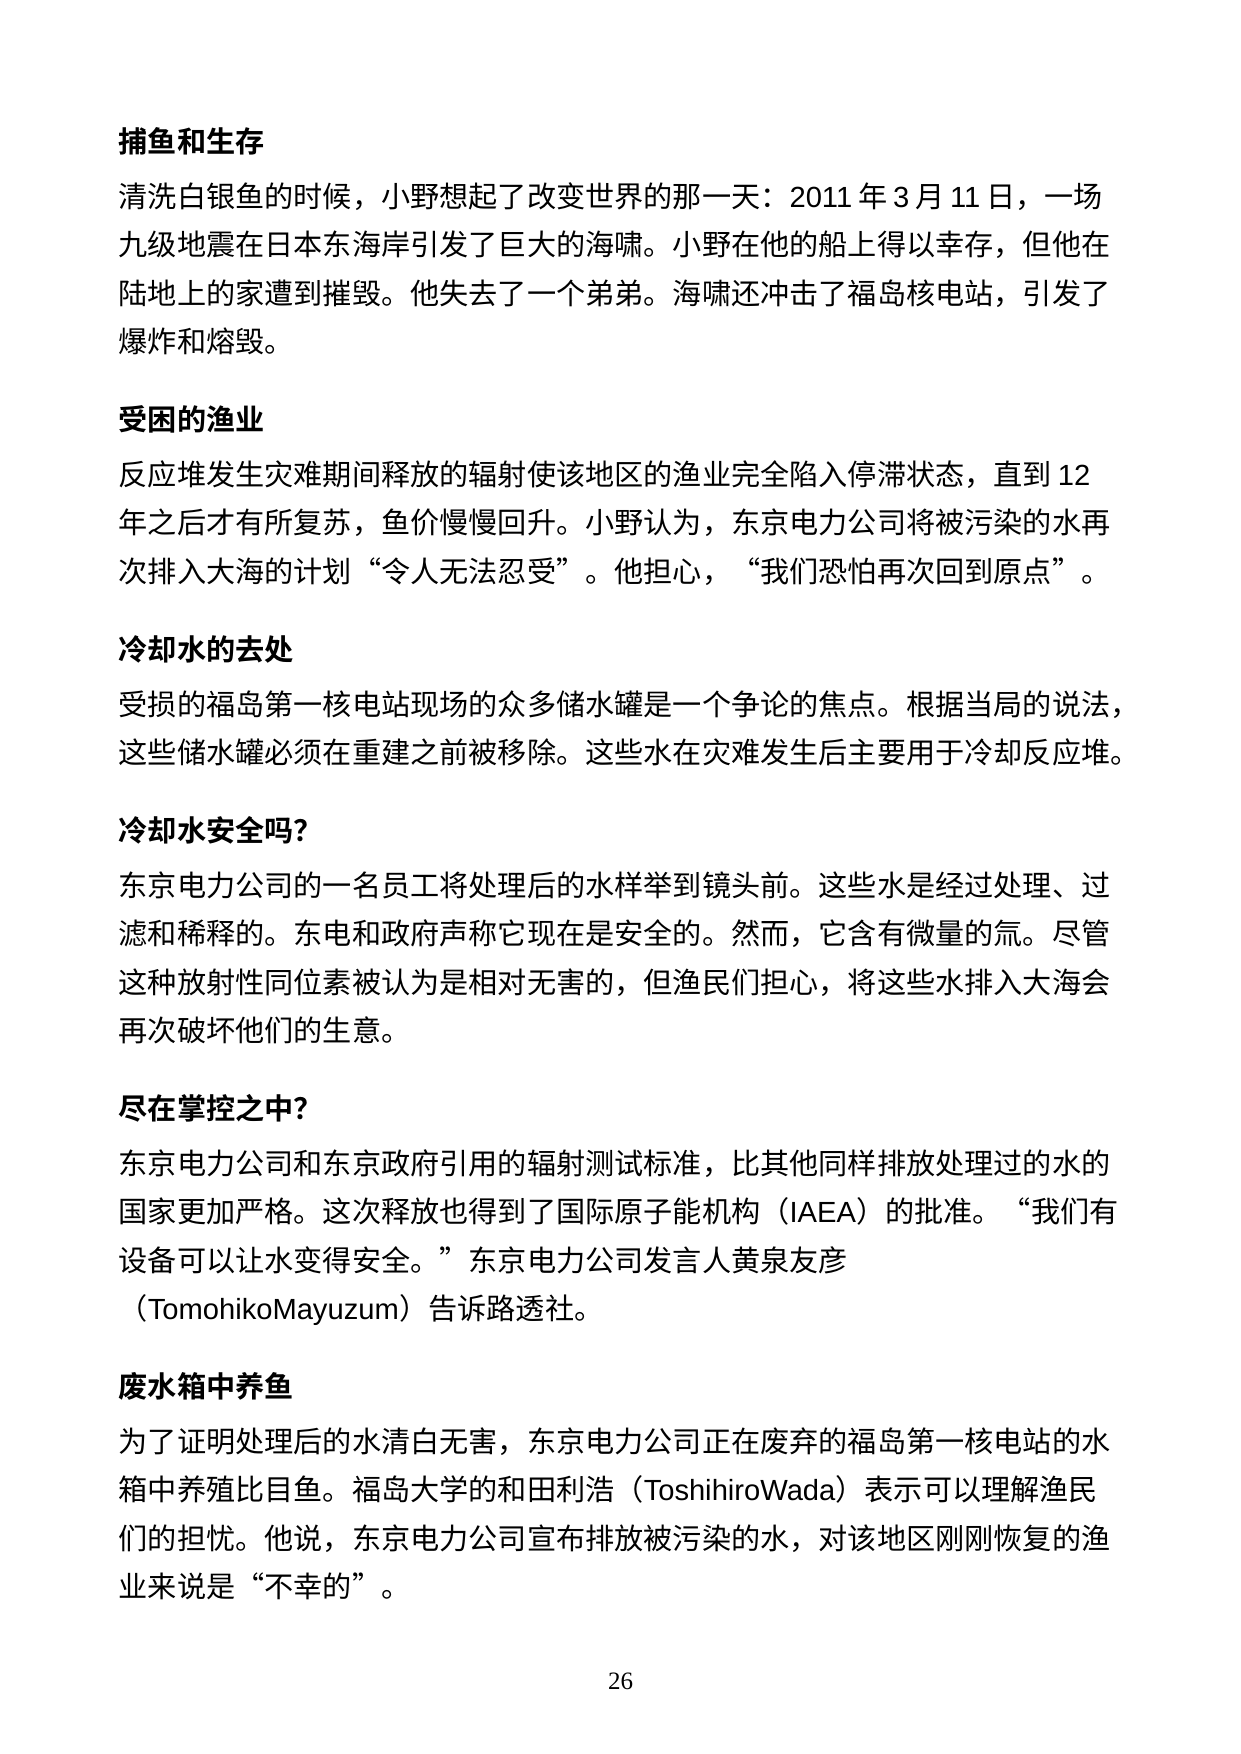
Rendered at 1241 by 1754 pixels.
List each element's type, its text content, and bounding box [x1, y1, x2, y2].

text 为了证明处理后的水清白无害，东京电力公司正在废弃的福岛第一核电站的水箱中养殖比目鱼。福岛大学的和田利浩（ToshihiroWada）表示可以理解渔民们的担忧。他说，东京电力公司宣布排放被污染的水，对该地区刚刚恢复的渔业来说是“不幸的”。 [118, 1418, 1122, 1606]
subtitle 受困的渔业 [118, 397, 1122, 439]
subtitle 捕鱼和生存 [118, 118, 1122, 161]
text 受损的福岛第一核电站现场的众多储水罐是一个争论的焦点。根据当局的说法，这些储水罐必须在重建之前被移除。这些水在灾难发生后主要用于冷却反应堆。 [118, 681, 1122, 772]
subtitle 废水箱中养鱼 [118, 1363, 1122, 1406]
subtitle 冷却水的去处 [118, 626, 1122, 668]
text 东京电力公司的一名员工将处理后的水样举到镜头前。这些水是经过处理、过滤和稀释的。东电和政府声称它现在是安全的。然而，它含有微量的氚。尽管这种放射性同位素被认为是相对无害的，但渔民们担心，将这些水排入大海会再次破坏他们的生意。 [118, 862, 1122, 1050]
subtitle 尽在掌控之中？ [118, 1085, 1122, 1128]
text 东京电力公司和东京政府引用的辐射测试标准，比其他同样排放处理过的水的国家更加严格。这次释放也得到了国际原子能机构（IAEA）的批准。“我们有设备可以让水变得安全。”东京电力公司发言人黄泉友彦（TomohikoMayuzum）告诉路透社。 [118, 1140, 1122, 1328]
subtitle 冷却水安全吗？ [118, 807, 1122, 849]
text 清洗白银鱼的时候，小野想起了改变世界的那一天：2011年3月11日，一场九级地震在日本东海岸引发了巨大的海啸。小野在他的船上得以幸存，但他在陆地上的家遭到摧毁。他失去了一个弟弟。海啸还冲击了福岛核电站，引发了爆炸和熔毁。 [118, 173, 1122, 361]
text 反应堆发生灾难期间释放的辐射使该地区的渔业完全陷入停滞状态，直到12年之后才有所复苏，鱼价慢慢回升。小野认为，东京电力公司将被污染的水再次排入大海的计划“令人无法忍受”。他担心，“我们恐怕再次回到原点”。 [118, 451, 1122, 591]
